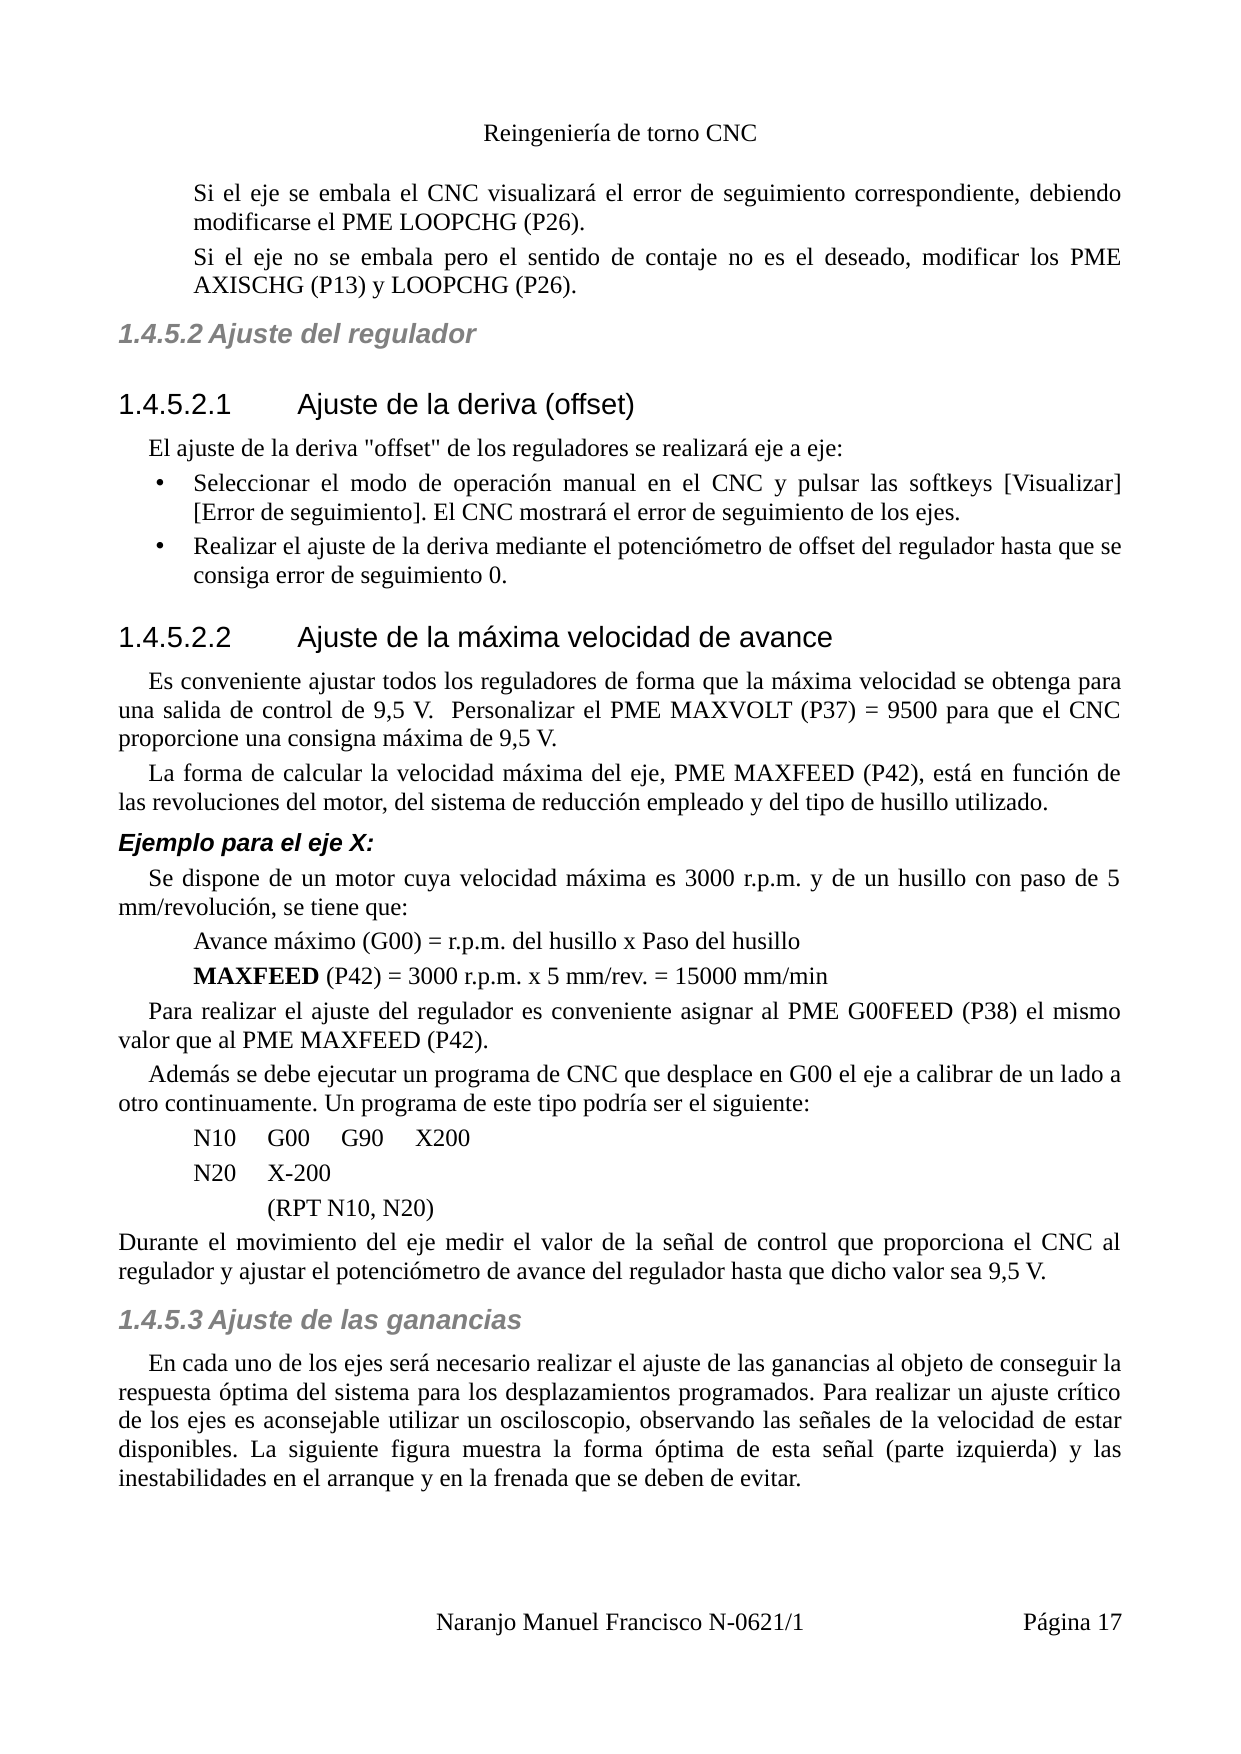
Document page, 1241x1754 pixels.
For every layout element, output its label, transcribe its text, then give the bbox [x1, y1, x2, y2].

text N10 G00 G90 X200 [193, 1123, 1122, 1152]
list Realizar el ajuste de la deriva mediante el potenciómetro de offset del regulador hasta que se consiga error de seguimiento 0. [156, 531, 1122, 589]
list Seleccionar el modo de operación manual en el CNC y pulsar las softkeys [Visualizar] [Error de seguimiento]. El CNC mostrará el error de seguimiento de los ejes. [156, 468, 1122, 525]
subtitle Ajuste de la máxima velocidad de avance [118, 620, 1122, 653]
text El ajuste de la deriva "offset" de los reguladores se realizará eje a eje: [118, 433, 1122, 462]
list Si el eje no se embala pero el sentido de contaje no es el deseado, modificar los PME AXISCHG (P13) y LOOPCHG (P26). [156, 242, 1122, 299]
text En cada uno de los ejes será necesario realizar el ajuste de las ganancias al objeto de conseguir la respuesta óptima del sistema para los desplazamientos programados. Para realizar un ajuste crítico de los ejes es aconsejable utilizar un osciloscopio, observando las señales de la velocidad de estar disponibles. La siguiente figura muestra la forma óptima de esta señal (parte izquierda) y las inestabilidades en el arranque y en la frenada que se deben de evitar. [118, 1348, 1122, 1492]
text La forma de calcular la velocidad máxima del eje, PME MAXFEED (P42), está en función de las revoluciones del motor, del sistema de reducción empleado y del tipo de husillo utilizado. [118, 758, 1122, 816]
subtitle Ejemplo para el eje X: [118, 828, 1122, 857]
subtitle Ajuste de la deriva (offset) [118, 387, 1122, 421]
text Es conveniente ajustar todos los reguladores de forma que la máxima velocidad se obtenga para una salida de control de 9,5 V. Personalizar el PME MAXVOLT (P37) = 9500 para que el CNC proporcione una consigna máxima de 9,5 V. [118, 666, 1122, 752]
list Si el eje se embala el CNC visualizará el error de seguimiento correspondiente, debiendo modificarse el PME LOOPCHG (P26). [156, 178, 1122, 236]
text MAXFEED (P42) = 3000 r.p.m. x 5 mm/rev. = 15000 mm/min [193, 961, 1122, 990]
text N20 X-200 [193, 1158, 1122, 1187]
text (RPT N10, N20) [193, 1193, 1122, 1221]
text Avance máximo (G00) = r.p.m. del husillo x Paso del husillo [193, 926, 1122, 955]
subtitle Ajuste de las ganancias [118, 1303, 1122, 1335]
text Se dispone de un motor cuya velocidad máxima es 3000 r.p.m. y de un husillo con paso de 5 mm/revolución, se tiene que: [118, 863, 1122, 920]
subtitle Ajuste del regulador [118, 318, 1122, 349]
text Además se debe ejecutar un programa de CNC que desplace en G00 el eje a calibrar de un lado a otro continuamente. Un programa de este tipo podría ser el siguiente: [118, 1059, 1122, 1117]
text Durante el movimiento del eje medir el valor de la señal de control que proporciona el CNC al regulador y ajustar el potenciómetro de avance del regulador hasta que dicho valor sea 9,5 V. [118, 1227, 1122, 1285]
text Para realizar el ajuste del regulador es conveniente asignar al PME G00FEED (P38) el mismo valor que al PME MAXFEED (P42). [118, 996, 1122, 1053]
